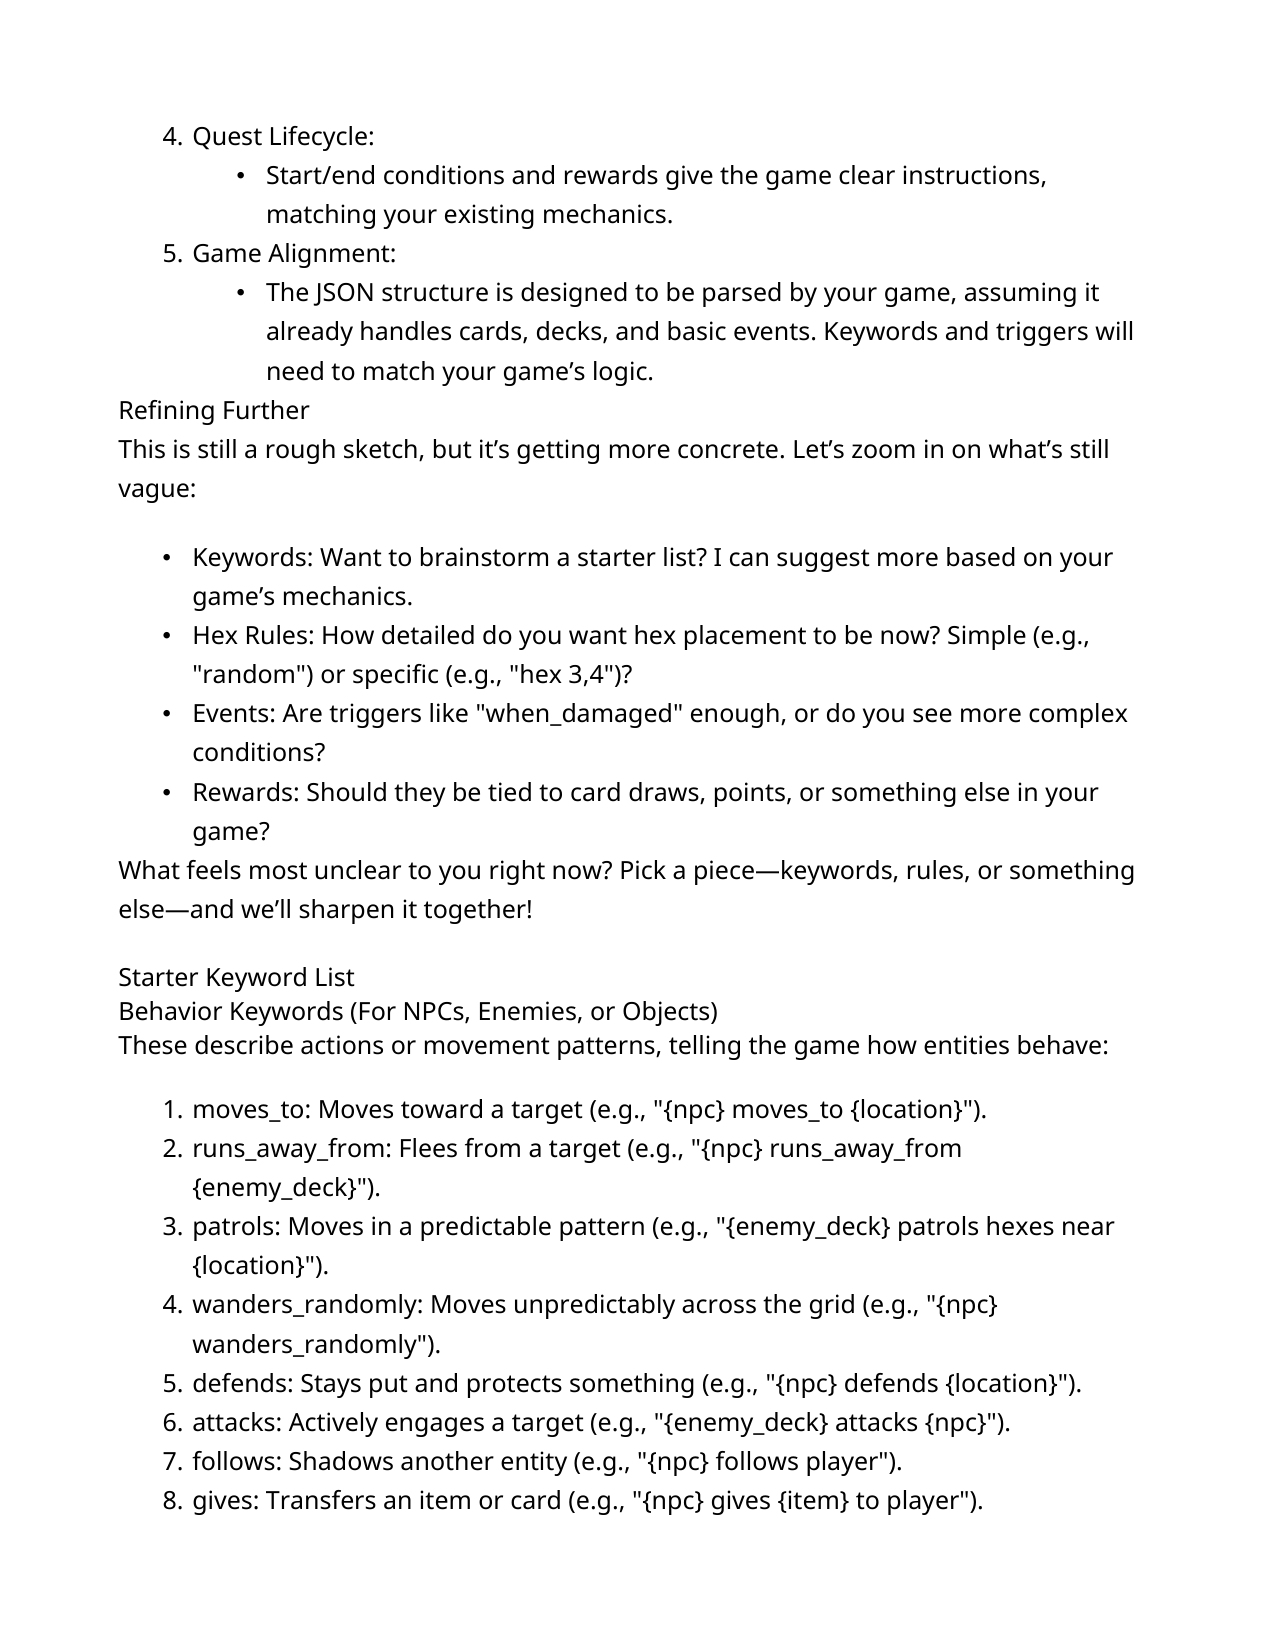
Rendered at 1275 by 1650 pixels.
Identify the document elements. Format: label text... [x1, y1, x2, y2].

list Start/end conditions and rewards give the game clear instructions, matching your existing mechanics. [236, 157, 1157, 231]
list wanders_randomly: Moves unpredictably across the grid (e.g., "{npc} wanders_randomly"). [162, 1287, 1157, 1360]
text Starter Keyword List [118, 931, 1157, 994]
list Events: Are triggers like "when_damaged" enough, or do you see more complex conditions? [162, 696, 1157, 769]
text Refining Further [118, 392, 1157, 426]
list Hex Rules: How detailed do you want hex placement to be now? Simple (e.g., "random") or specific (e.g., "hex 3,4")? [162, 618, 1157, 691]
text Behavior Keywords (For NPCs, Enemies, or Objects) [118, 994, 1157, 1028]
list follows: Shadows another entity (e.g., "{npc} follows player"). [162, 1444, 1157, 1478]
list Game Alignment: [162, 236, 1157, 270]
list moves_to: Moves toward a target (e.g., "{npc} moves_to {location}"). [162, 1091, 1157, 1125]
text These describe actions or movement patterns, telling the game how entities behave: [118, 1028, 1157, 1062]
list Quest Lifecycle: [162, 118, 1157, 152]
list The JSON structure is designed to be parsed by your game, assuming it already handles cards, decks, and basic events. Keywords and triggers will need to match your game’s logic. [236, 275, 1157, 387]
list Rewards: Should they be tied to card draws, points, or something else in your game? [162, 774, 1157, 847]
list Keywords: Want to brainstorm a starter list? I can suggest more based on your game’s mechanics. [162, 539, 1157, 612]
text What feels most unclear to you right now? Pick a piece—keywords, rules, or something else—and we’ll sharpen it together! [118, 853, 1157, 926]
list runs_away_from: Flees from a target (e.g., "{npc} runs_away_from {enemy_deck}"). [162, 1131, 1157, 1204]
list patrols: Moves in a predictable pattern (e.g., "{enemy_deck} patrols hexes near {location}"). [162, 1209, 1157, 1282]
list defends: Stays put and protects something (e.g., "{npc} defends {location}"). [162, 1366, 1157, 1399]
list attacks: Actively engages a target (e.g., "{enemy_deck} attacks {npc}"). [162, 1405, 1157, 1439]
list gives: Transfers an item or card (e.g., "{npc} gives {item} to player"). [162, 1483, 1157, 1517]
text This is still a rough sketch, but it’s getting more concrete. Let’s zoom in on what’s still vague: [118, 431, 1157, 505]
